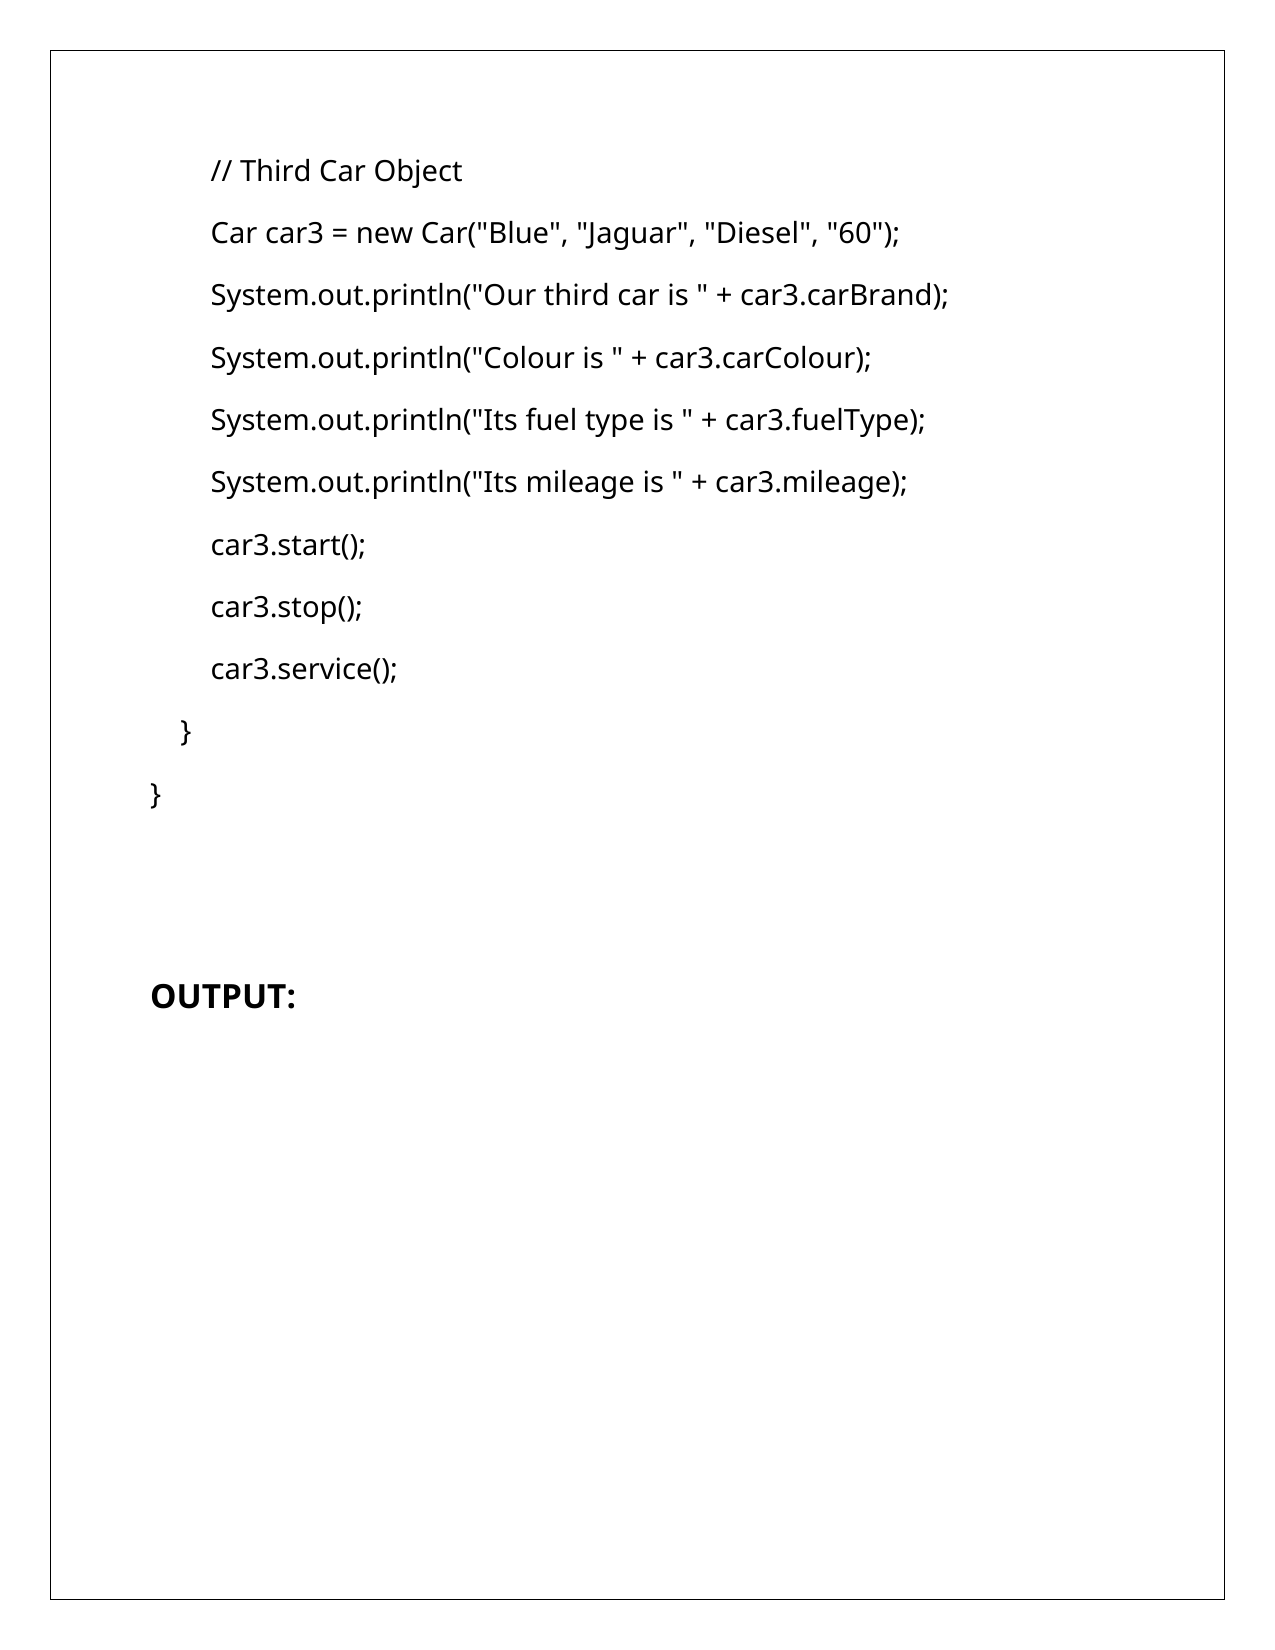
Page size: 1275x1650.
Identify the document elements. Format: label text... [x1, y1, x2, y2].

text } [150, 711, 1125, 750]
text System.out.println("Our third car is " + car3.carBrand); [150, 274, 1125, 314]
text OUTPUT: [150, 973, 1125, 1018]
text Car car3 = new Car("Blue", "Jaguar", "Diesel", "60"); [150, 212, 1125, 252]
text car3.service(); [150, 648, 1125, 688]
text car3.start(); [150, 524, 1125, 563]
text // Third Car Object [150, 150, 1125, 190]
text System.out.println("Its mileage is " + car3.mileage); [150, 461, 1125, 501]
text car3.stop(); [150, 586, 1125, 626]
text System.out.println("Colour is " + car3.carColour); [150, 337, 1125, 377]
text System.out.println("Its fuel type is " + car3.fuelType); [150, 399, 1125, 439]
text } [150, 773, 1125, 813]
